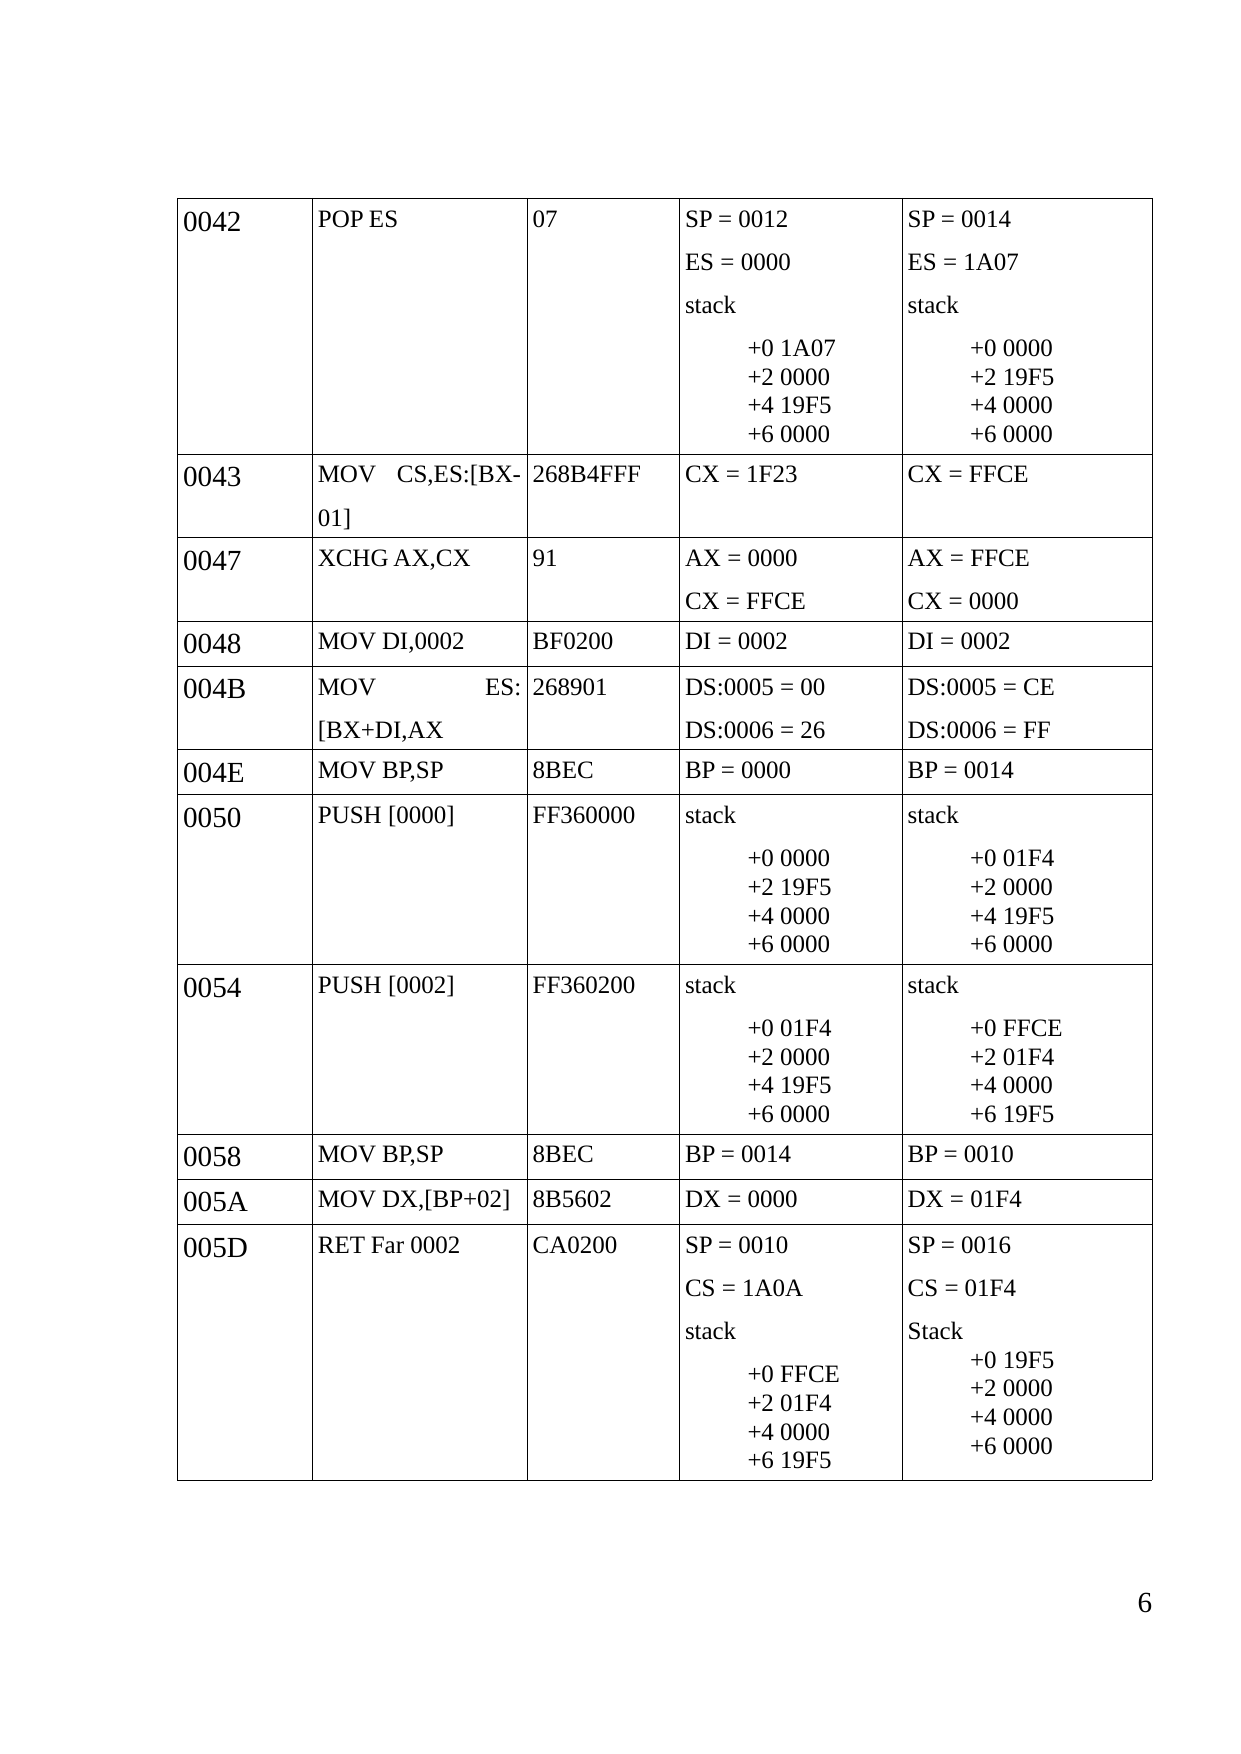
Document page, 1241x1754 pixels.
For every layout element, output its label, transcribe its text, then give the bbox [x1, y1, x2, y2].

table_cell MOV ES:[BX+DI,AX [313, 667, 527, 749]
table_cell CX = FFCE [903, 455, 1152, 537]
table_cell MOV DI,0002 [313, 622, 527, 666]
table_cell PUSH [0000] [313, 795, 527, 964]
table_cell MOV CS,ES:[BX-01] [313, 455, 527, 537]
table_cell 005A [178, 1180, 312, 1224]
table_cell 0050 [178, 795, 312, 964]
table_cell 268B4FFF [528, 455, 679, 537]
table_cell DI = 0002 [680, 622, 902, 666]
table_cell BF0200 [528, 622, 679, 666]
table_cell 0048 [178, 622, 312, 666]
table_cell 268901 [528, 667, 679, 749]
table_cell 0054 [178, 965, 312, 1134]
table_cell PUSH [0002] [313, 965, 527, 1134]
table_cell 8B5602 [528, 1180, 679, 1224]
table_cell BP = 0010 [903, 1135, 1152, 1179]
table_cell 0058 [178, 1135, 312, 1179]
table_cell 0042 [178, 199, 312, 454]
table_cell SP = 0016 CS = 01F4 Stack +0 19F5 +2 0000 +4 0000 +6 0000 [903, 1225, 1152, 1480]
table_cell BP = 0014 [680, 1135, 902, 1179]
table_cell DS:0005 = 00 DS:0006 = 26 [680, 667, 902, 749]
table_cell 0043 [178, 455, 312, 537]
table_cell XCHG AX,CX [313, 538, 527, 621]
table_cell 07 [528, 199, 679, 454]
table_cell DX = 0000 [680, 1180, 902, 1224]
table_cell MOV DX,[BP+02] [313, 1180, 527, 1224]
table_cell BP = 0000 [680, 750, 902, 794]
table_cell stack +0 01F4 +2 0000 +4 19F5 +6 0000 [680, 965, 902, 1134]
table_cell RET Far 0002 [313, 1225, 527, 1480]
table_cell DS:0005 = CE DS:0006 = FF [903, 667, 1152, 749]
table_cell FF360000 [528, 795, 679, 964]
table_cell CA0200 [528, 1225, 679, 1480]
table_cell stack +0 FFCE +2 01F4 +4 0000 +6 19F5 [903, 965, 1152, 1134]
table_cell SP = 0010 CS = 1A0A stack +0 FFCE +2 01F4 +4 0000 +6 19F5 [680, 1225, 902, 1480]
table_cell CX = 1F23 [680, 455, 902, 537]
table_cell BP = 0014 [903, 750, 1152, 794]
table_cell stack +0 01F4 +2 0000 +4 19F5 +6 0000 [903, 795, 1152, 964]
table_cell DX = 01F4 [903, 1180, 1152, 1224]
table_cell AX = 0000 CX = FFCE [680, 538, 902, 621]
table_cell stack +0 0000 +2 19F5 +4 0000 +6 0000 [680, 795, 902, 964]
table_cell 8BEC [528, 1135, 679, 1179]
table_cell SP = 0014 ES = 1A07 stack +0 0000 +2 19F5 +4 0000 +6 0000 [903, 199, 1152, 454]
table_cell SP = 0012 ES = 0000 stack +0 1A07 +2 0000 +4 19F5 +6 0000 [680, 199, 902, 454]
table_cell DI = 0002 [903, 622, 1152, 666]
table_cell 005D [178, 1225, 312, 1480]
table_cell MOV BP,SP [313, 1135, 527, 1179]
table_cell 0047 [178, 538, 312, 621]
table_cell 91 [528, 538, 679, 621]
table_cell 004E [178, 750, 312, 794]
table_cell 8BEC [528, 750, 679, 794]
table_cell MOV BP,SP [313, 750, 527, 794]
table_cell FF360200 [528, 965, 679, 1134]
table_cell 004B [178, 667, 312, 749]
table_cell AX = FFCE CX = 0000 [903, 538, 1152, 621]
table_cell POP ES [313, 199, 527, 454]
